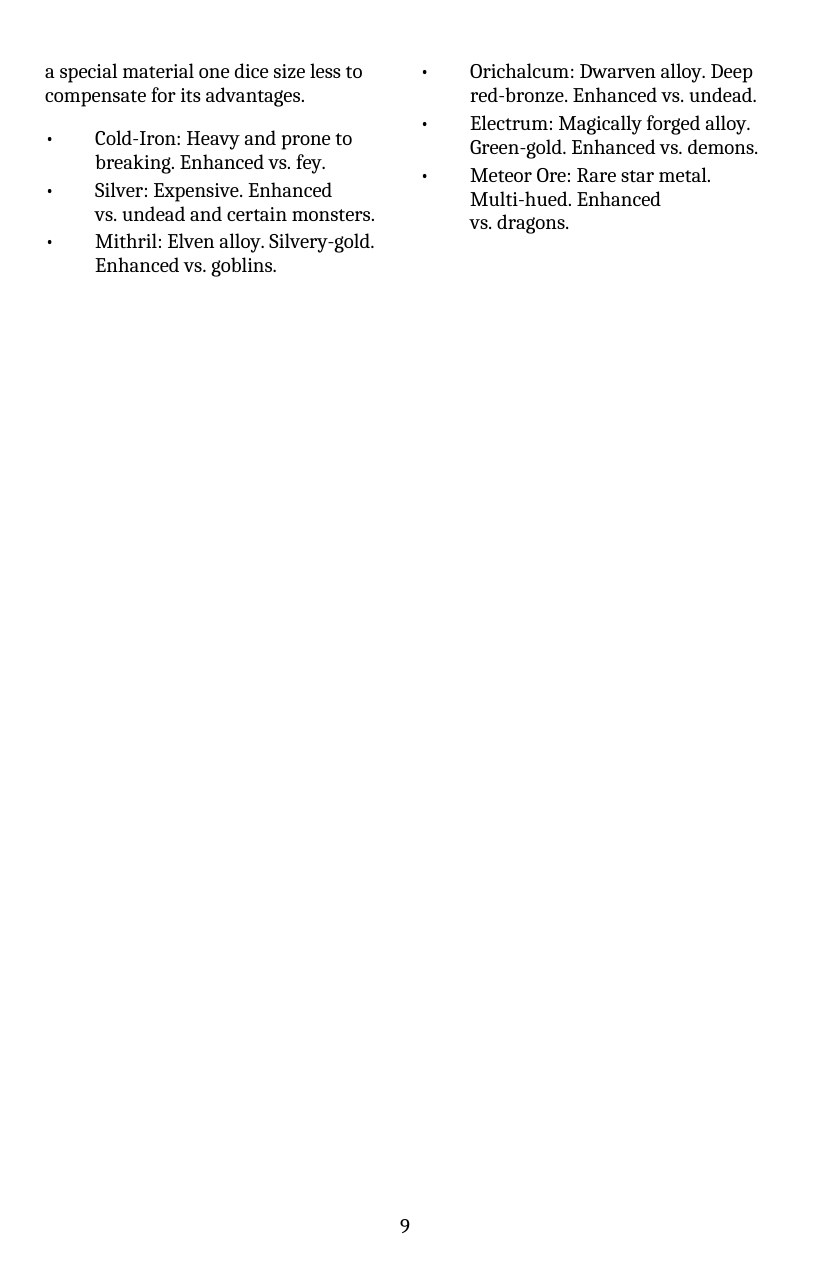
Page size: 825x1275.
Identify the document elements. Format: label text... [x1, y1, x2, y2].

text a special material one dice size less to compensate for its advantages. [45, 60, 390, 108]
list Silver: Expensive. Enhanced vs. undead and certain monsters. [45, 178, 390, 226]
list Electrum: Magically forged alloy. Green-gold. Enhanced vs. demons. [420, 112, 765, 159]
list Orichalcum: Dwarven alloy. Deep red-bronze. Enhanced vs. undead. [420, 60, 765, 108]
list Cold-Iron: Heavy and prone to breaking. Enhanced vs. fey. [45, 127, 390, 174]
list Mithril: Elven alloy. Silvery-gold. Enhanced vs. goblins. [45, 230, 390, 278]
list Meteor Ore: Rare star metal. Multi-hued. Enhanced vs. dragons. [420, 163, 765, 235]
